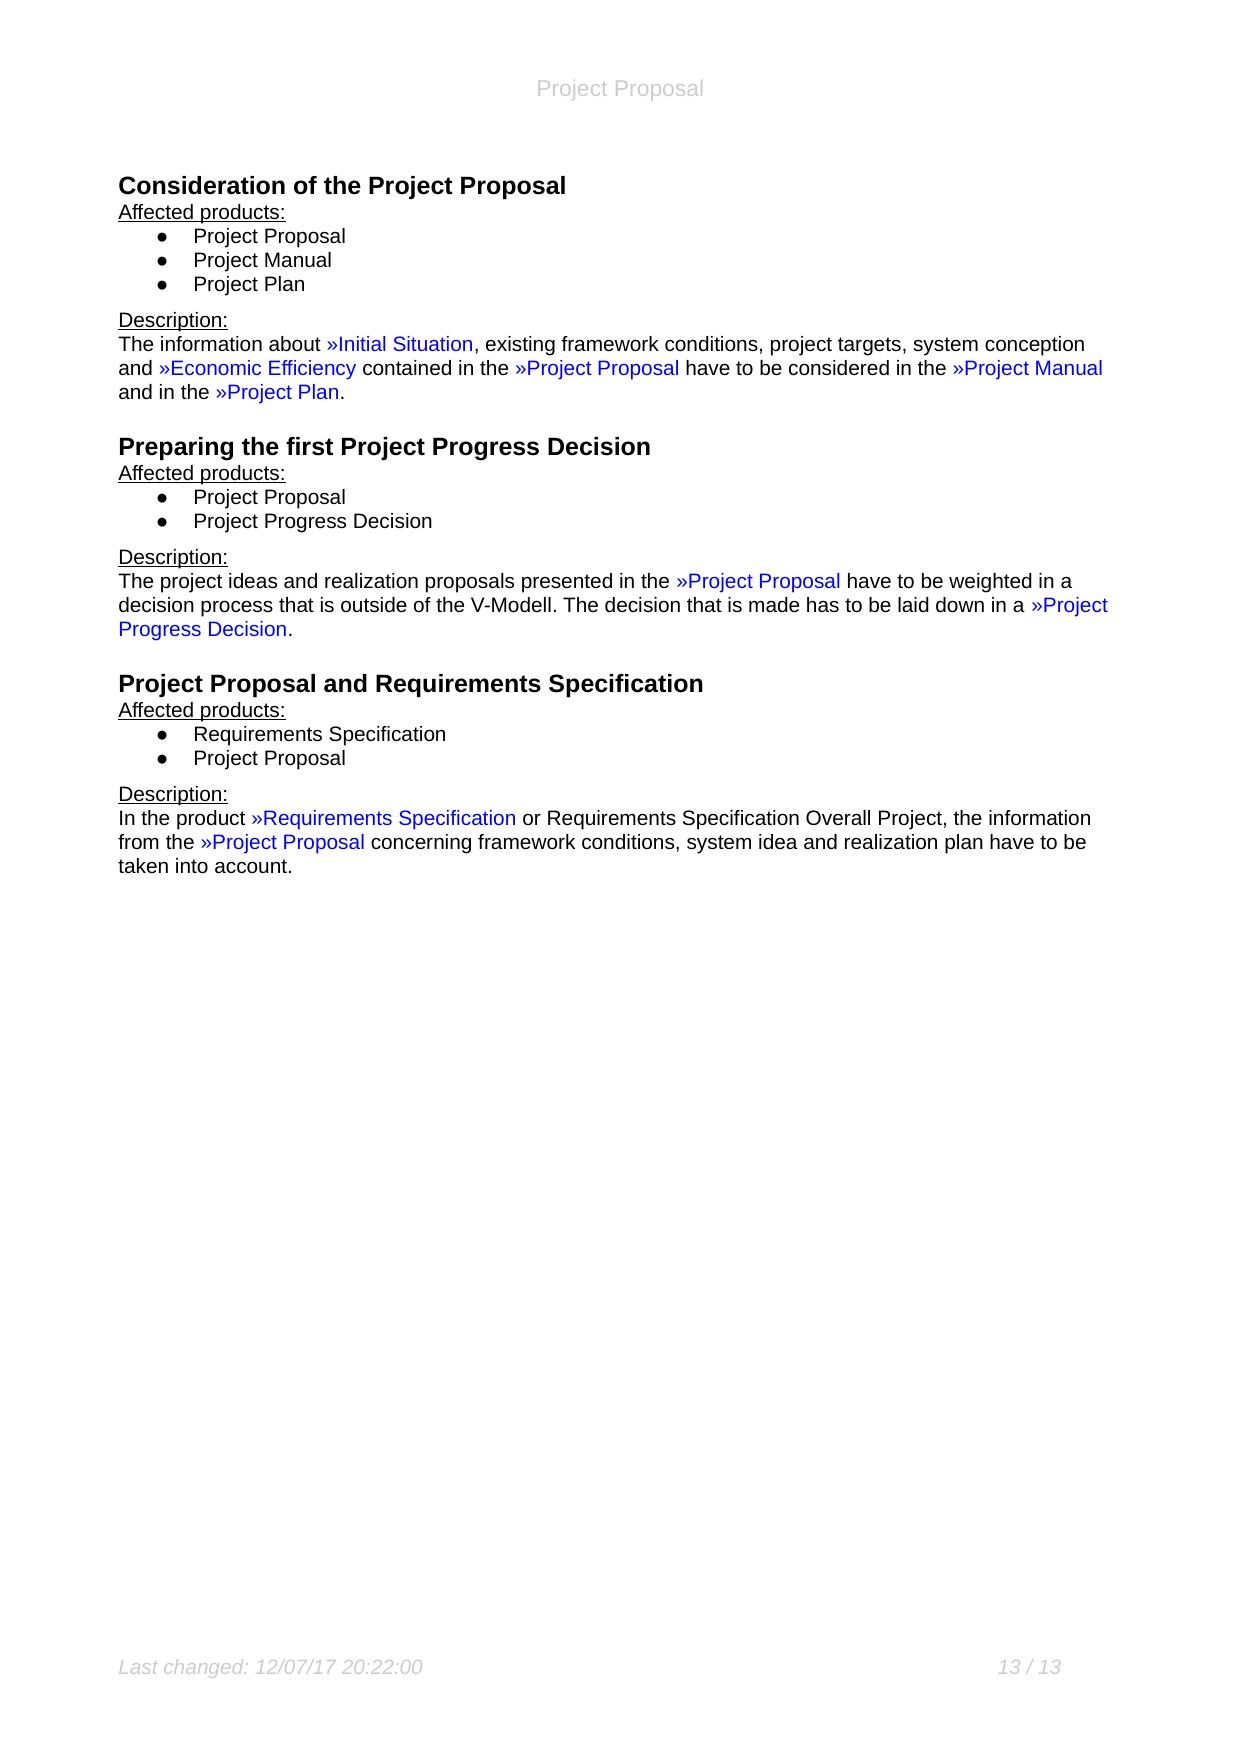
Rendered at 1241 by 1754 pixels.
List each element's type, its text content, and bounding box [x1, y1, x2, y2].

list Requirements Specification [156, 722, 1122, 746]
text In the product »Requirements Specification or Requirements Specification Overall Project, the information from the »Project Proposal concerning framework conditions, system idea and realization plan have to be taken into account. [118, 806, 1122, 877]
text Description: [118, 782, 1122, 806]
text Preparing the first Project Progress Decision [118, 432, 1122, 461]
text Description: [118, 308, 1122, 332]
list Project Proposal [156, 485, 1122, 509]
text Consideration of the Project Proposal [118, 171, 1122, 200]
list Project Plan [156, 272, 1122, 296]
list Project Progress Decision [156, 509, 1122, 533]
text Affected products: [118, 698, 1122, 722]
list Project Manual [156, 248, 1122, 272]
text Affected products: [118, 200, 1122, 224]
list Project Proposal [156, 224, 1122, 248]
text Project Proposal and Requirements Specification [118, 669, 1122, 698]
text The project ideas and realization proposals presented in the »Project Proposal have to be weighted in a decision process that is outside of the V-Modell. The decision that is made has to be laid down in a »Project Progress Decision. [118, 569, 1122, 641]
text Affected products: [118, 461, 1122, 485]
text The information about »Initial Situation, existing framework conditions, project targets, system conception and »Economic Efficiency contained in the »Project Proposal have to be considered in the »Project Manual and in the »Project Plan. [118, 332, 1122, 403]
list Project Proposal [156, 746, 1122, 770]
text Description: [118, 545, 1122, 569]
